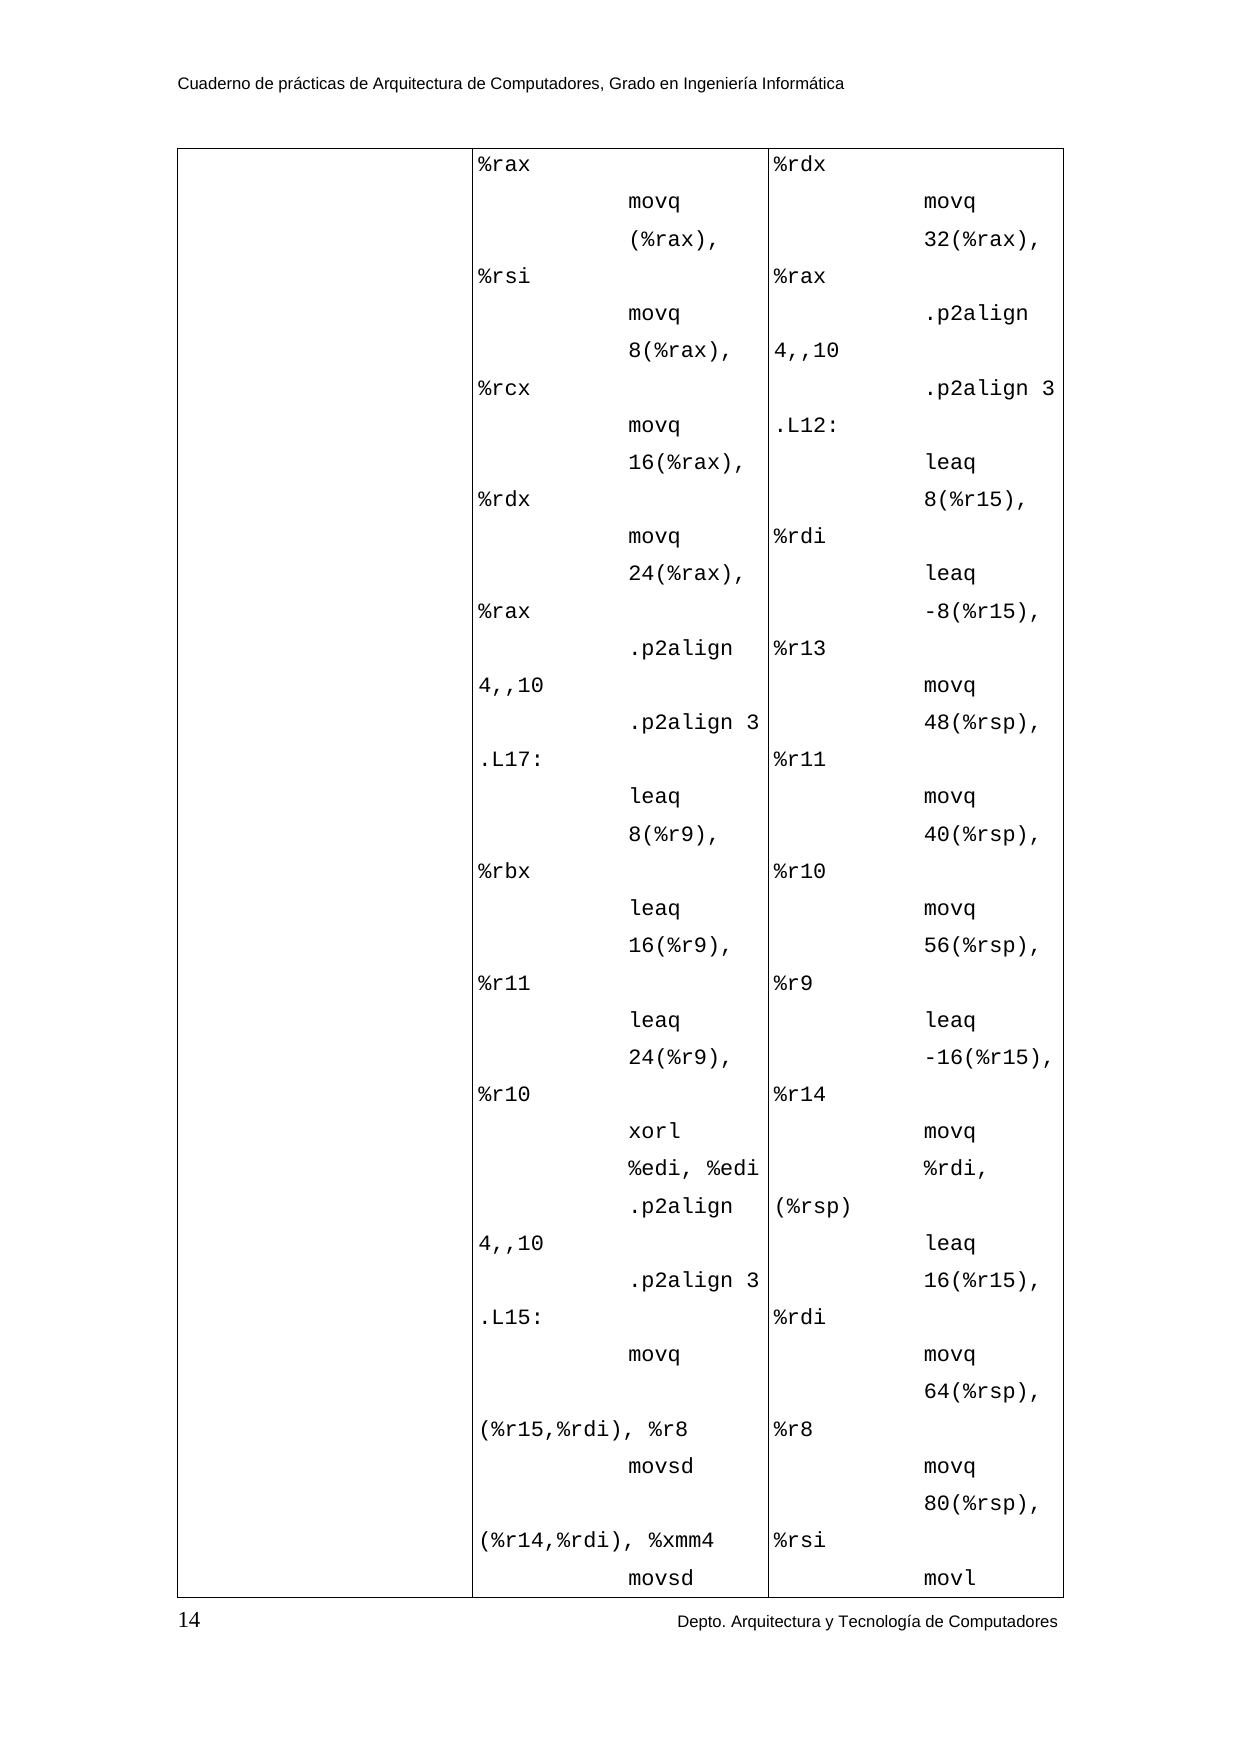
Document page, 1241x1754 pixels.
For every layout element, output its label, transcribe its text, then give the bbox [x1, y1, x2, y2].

table_cell %rax movq (%rax), %rsi movq 8(%rax), %rcx movq 16(%rax), %rdx movq 24(%rax), %rax .p2align 4,,10 .p2align 3 .L17: leaq 8(%r9), %rbx leaq 16(%r9), %r11 leaq 24(%r9), %r10 xorl %edi, %edi .p2align 4,,10 .p2align 3 .L15: movq (%r15,%rdi), %r8 movsd (%r14,%rdi), %xmm4 movsd [473, 149, 768, 1597]
table_cell [178, 149, 472, 1597]
table_cell %rdx movq 32(%rax), %rax .p2align 4,,10 .p2align 3 .L12: leaq 8(%r15), %rdi leaq -8(%r15), %r13 movq 48(%rsp), %r11 movq 40(%rsp), %r10 movq 56(%rsp), %r9 leaq -16(%r15), %r14 movq %rdi, (%rsp) leaq 16(%r15), %rdi movq 64(%rsp), %r8 movq 80(%rsp), %rsi movl [769, 149, 1063, 1597]
